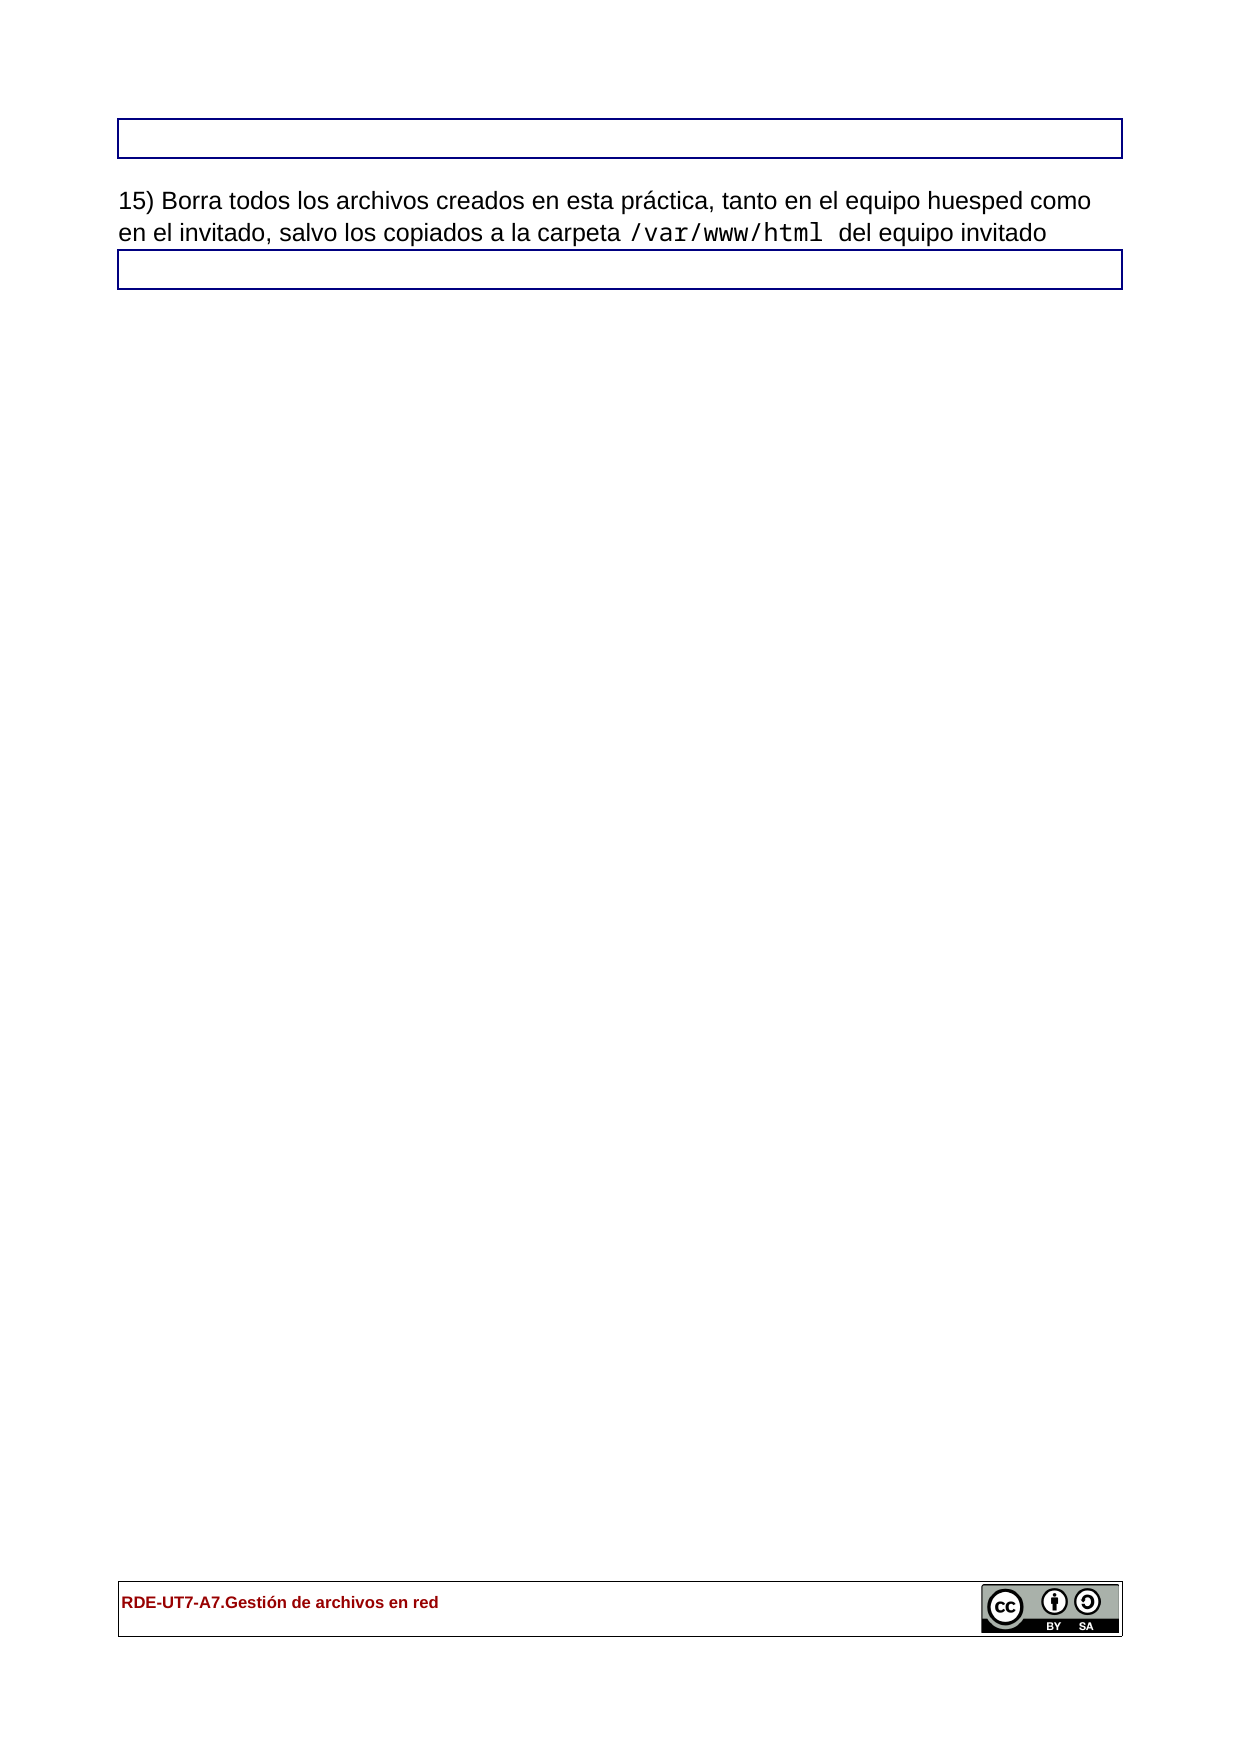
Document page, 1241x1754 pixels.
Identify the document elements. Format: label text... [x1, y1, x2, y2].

text 15) Borra todos los archivos creados en esta práctica, tanto en el equipo huesped como en el invitado, salvo los copiados a la carpeta /var/www/html del equipo invitado [118, 187, 1122, 249]
table_header [119, 120, 1121, 157]
picture [981, 1584, 1119, 1633]
table_header [119, 251, 1121, 288]
